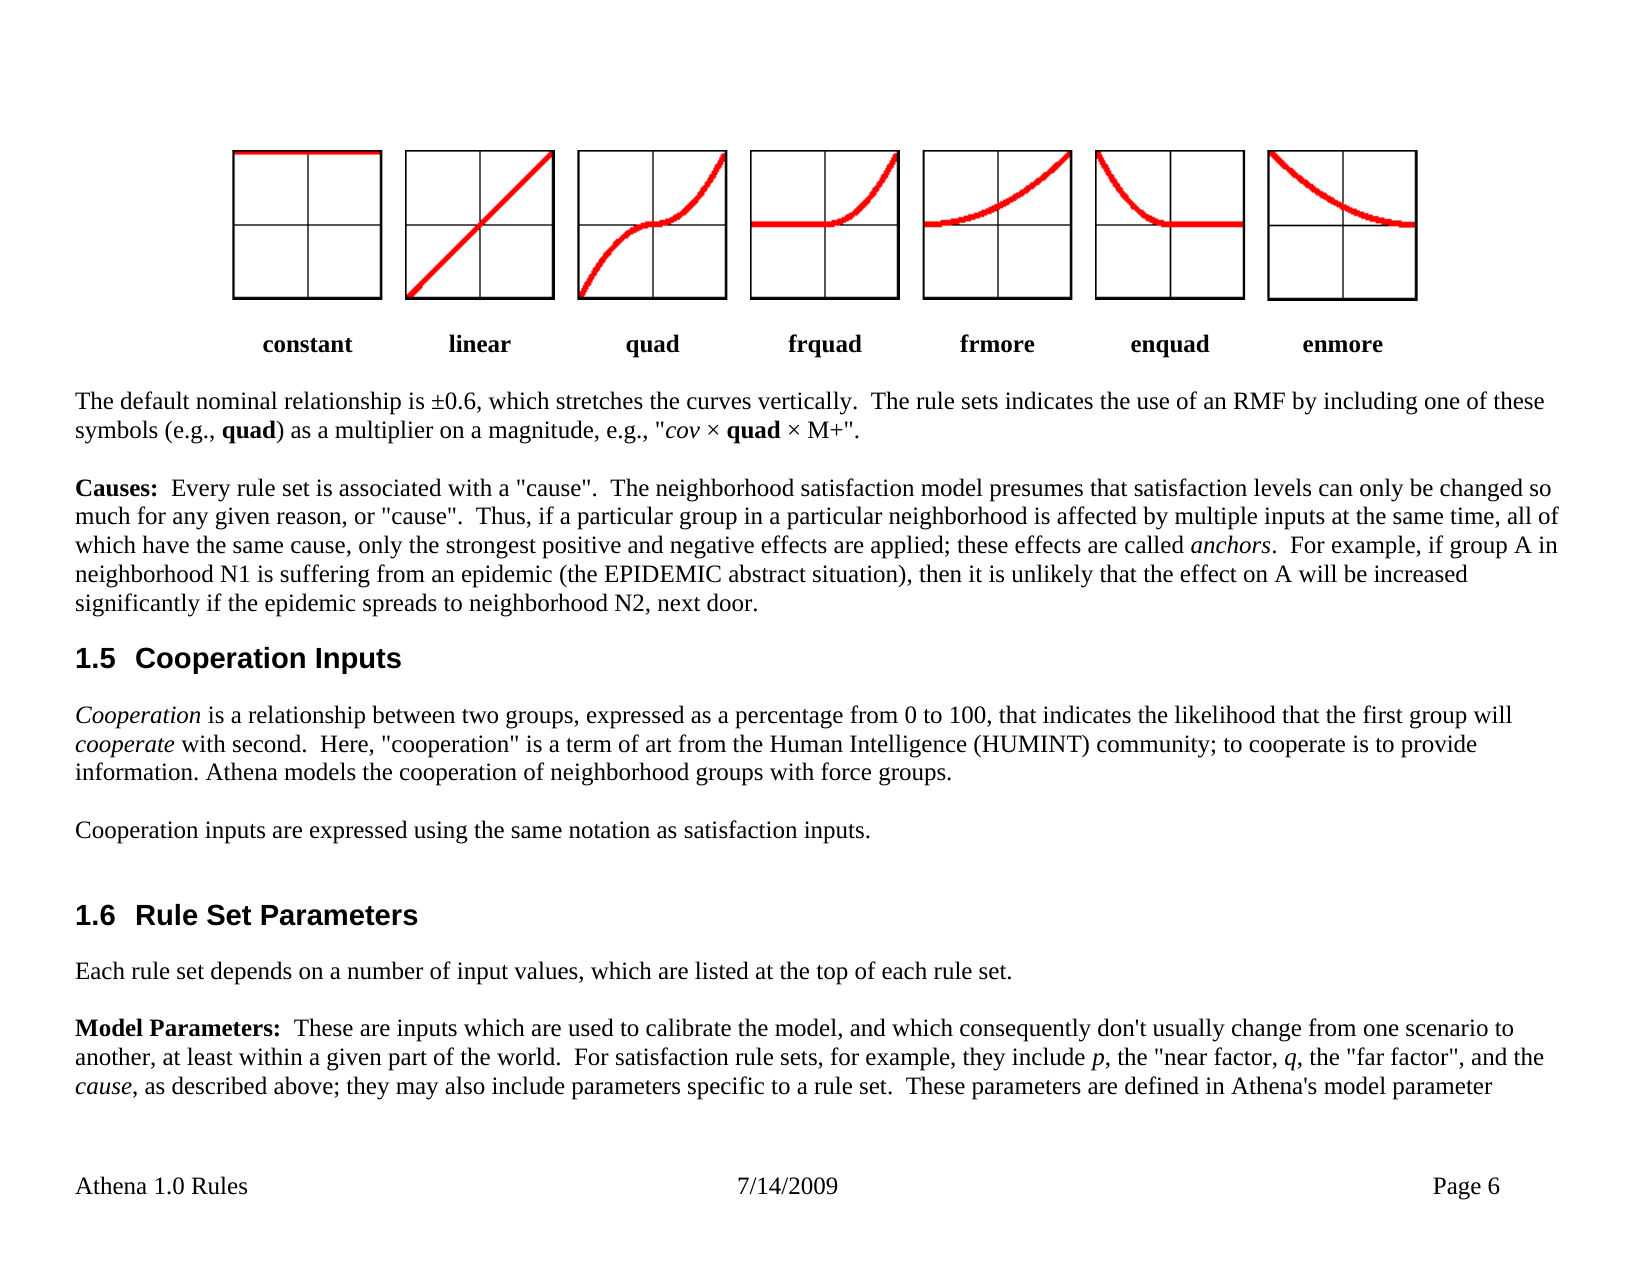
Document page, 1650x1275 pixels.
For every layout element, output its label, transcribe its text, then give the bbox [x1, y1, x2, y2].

table_cell frmore [911, 329, 1084, 358]
table_cell constant [221, 329, 394, 358]
table_cell enquad [1084, 329, 1256, 358]
table_cell [1084, 150, 1256, 329]
text The default nominal relationship is ±0.6, which stretches the curves vertically. The rule sets indicates the use of an RMF by including one of these symbols (e.g., quad) as a multiplier on a magnitude, e.g., "cov × quad × M+". [75, 386, 1575, 444]
table_cell [911, 150, 1084, 329]
text Cooperation is a relationship between two groups, expressed as a percentage from 0 to 100, that indicates the likelihood that the first group will cooperate with second. Here, "cooperation" is a term of art from the Human Intelligence (HUMINT) community; to cooperate is to provide information. Athena models the cooperation of neighborhood groups with force groups. [75, 700, 1575, 786]
table_cell [1256, 150, 1429, 329]
table_cell enmore [1256, 329, 1429, 358]
table_cell frquad [739, 329, 911, 358]
subtitle Cooperation Inputs [75, 641, 1575, 675]
text Model Parameters: These are inputs which are used to calibrate the model, and which consequently don't usually change from one scenario to another, at least within a given part of the world. For satisfaction rule sets, for example, they include p, the "near factor, q, the "far factor", and the cause, as described above; they may also include parameters specific to a rule set. These parameters are defined in Athena's model parameter [75, 1013, 1575, 1100]
table_cell [221, 150, 394, 329]
table_cell [394, 150, 566, 329]
picture [750, 150, 900, 300]
picture [405, 150, 555, 300]
picture [232, 150, 383, 300]
picture [577, 150, 728, 300]
text Each rule set depends on a number of input values, which are listed at the top of each rule set. [75, 956, 1575, 985]
text Causes: Every rule set is associated with a "cause". The neighborhood satisfaction model presumes that satisfaction levels can only be changed so much for any given reason, or "cause". Thus, if a particular group in a particular neighborhood is affected by multiple inputs at the same time, all of which have the same cause, only the strongest positive and negative effects are applied; these effects are called anchors. For example, if group A in neighborhood N1 is suffering from an epidemic (the EPIDEMIC abstract situation), then it is unlikely that the effect on A will be increased significantly if the epidemic spreads to neighborhood N2, next door. [75, 473, 1575, 616]
table_cell [566, 150, 739, 329]
table_cell linear [394, 329, 566, 358]
text Cooperation inputs are expressed using the same notation as satisfaction inputs. [75, 815, 1575, 844]
subtitle Rule Set Parameters [75, 897, 1575, 931]
picture [922, 150, 1073, 300]
picture [1095, 150, 1246, 300]
table_cell [739, 150, 911, 329]
table_cell quad [566, 329, 739, 358]
picture [1267, 150, 1418, 301]
